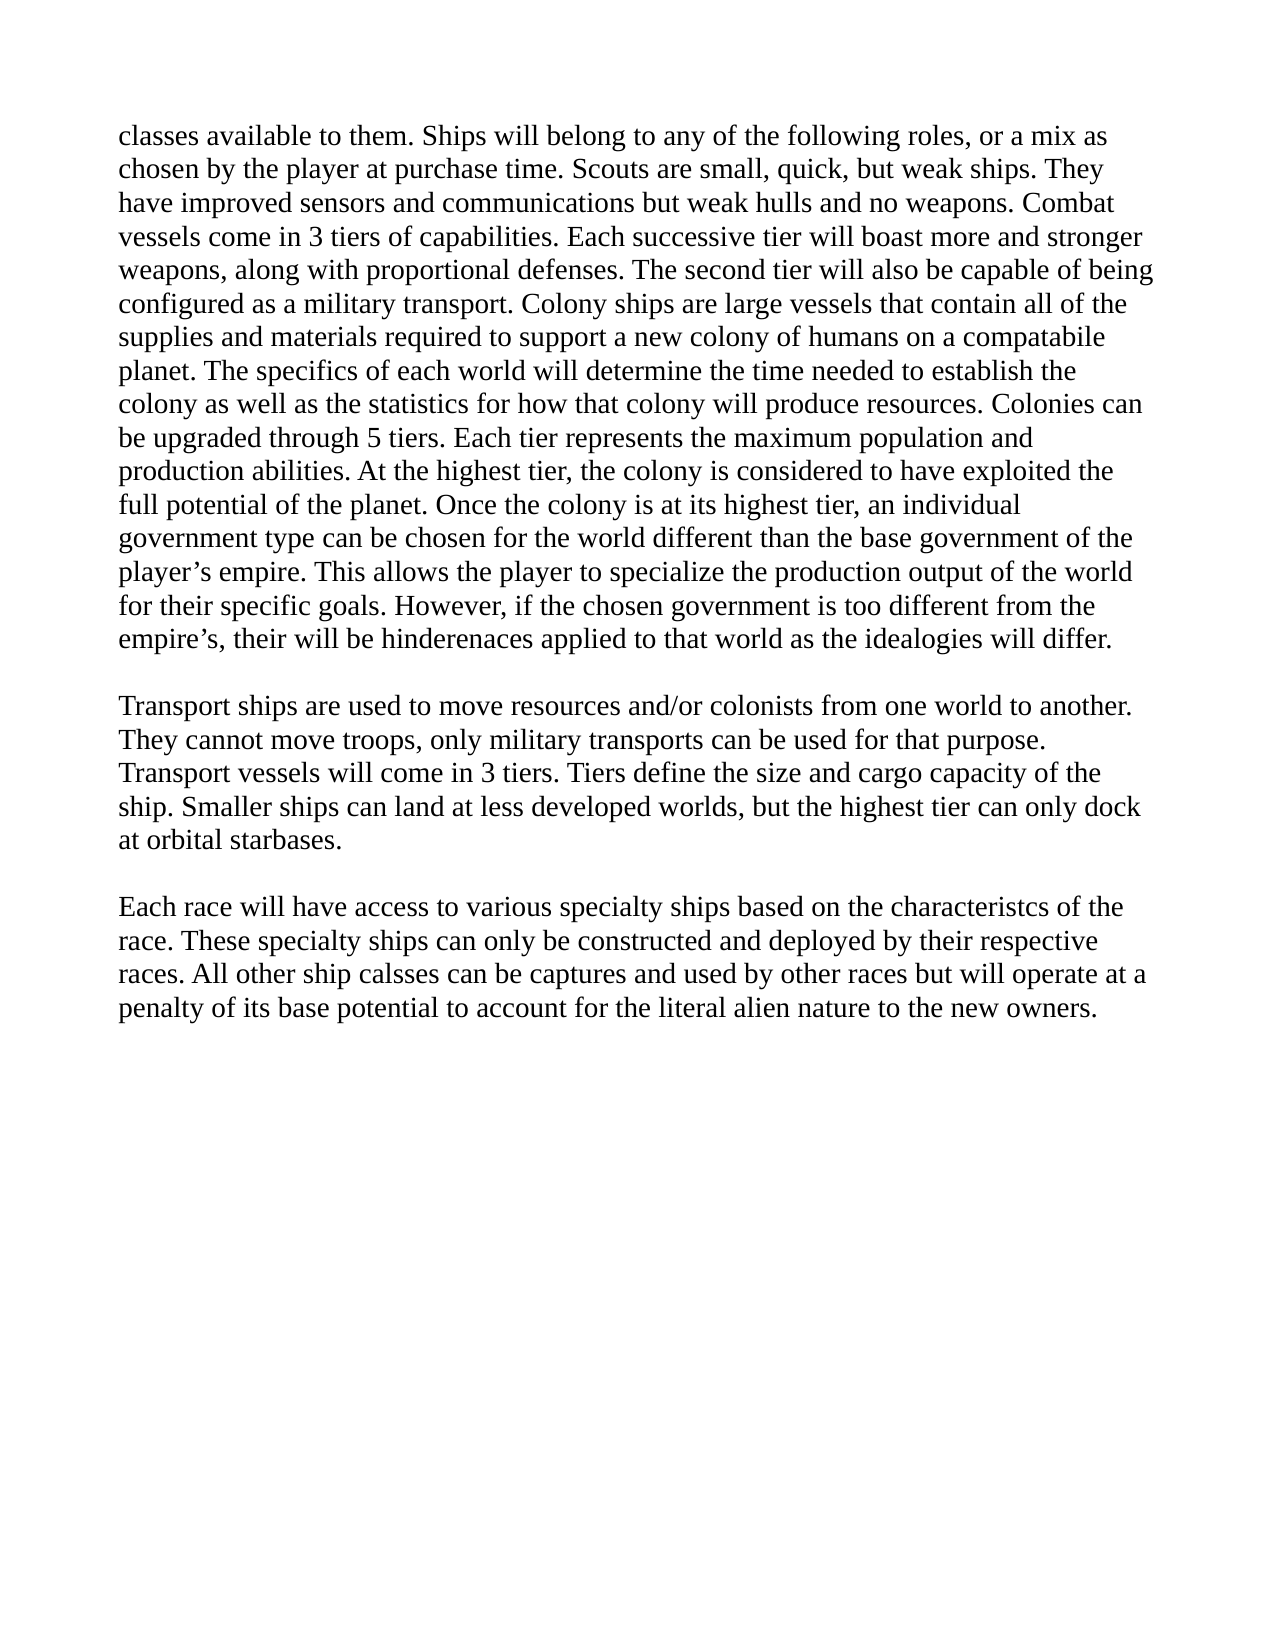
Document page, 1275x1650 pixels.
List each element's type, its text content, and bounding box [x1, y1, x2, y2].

text classes available to them. Ships will belong to any of the following roles, or a mix as chosen by the player at purchase time. Scouts are small, quick, but weak ships. They have improved sensors and communications but weak hulls and no weapons. Combat vessels come in 3 tiers of capabilities. Each successive tier will boast more and stronger weapons, along with proportional defenses. The second tier will also be capable of being configured as a military transport. Colony ships are large vessels that contain all of the supplies and materials required to support a new colony of humans on a compatabile planet. The specifics of each world will determine the time needed to establish the colony as well as the statistics for how that colony will produce resources. Colonies can be upgraded through 5 tiers. Each tier represents the maximum population and production abilities. At the highest tier, the colony is considered to have exploited the full potential of the planet. Once the colony is at its highest tier, an individual government type can be chosen for the world different than the base government of the player’s empire. This allows the player to specialize the production output of the world for their specific goals. However, if the chosen government is too different from the empire’s, their will be hinderenaces applied to that world as the idealogies will differ. [118, 118, 1157, 655]
text Transport ships are used to move resources and/or colonists from one world to another. They cannot move troops, only military transports can be used for that purpose. Transport vessels will come in 3 tiers. Tiers define the size and cargo capacity of the ship. Smaller ships can land at less developed worlds, but the highest tier can only dock at orbital starbases. [118, 688, 1157, 856]
text Each race will have access to various specialty ships based on the characteristcs of the race. These specialty ships can only be constructed and deployed by their respective races. All other ship calsses can be captures and used by other races but will operate at a penalty of its base potential to account for the literal alien nature to the new owners. [118, 889, 1157, 1024]
